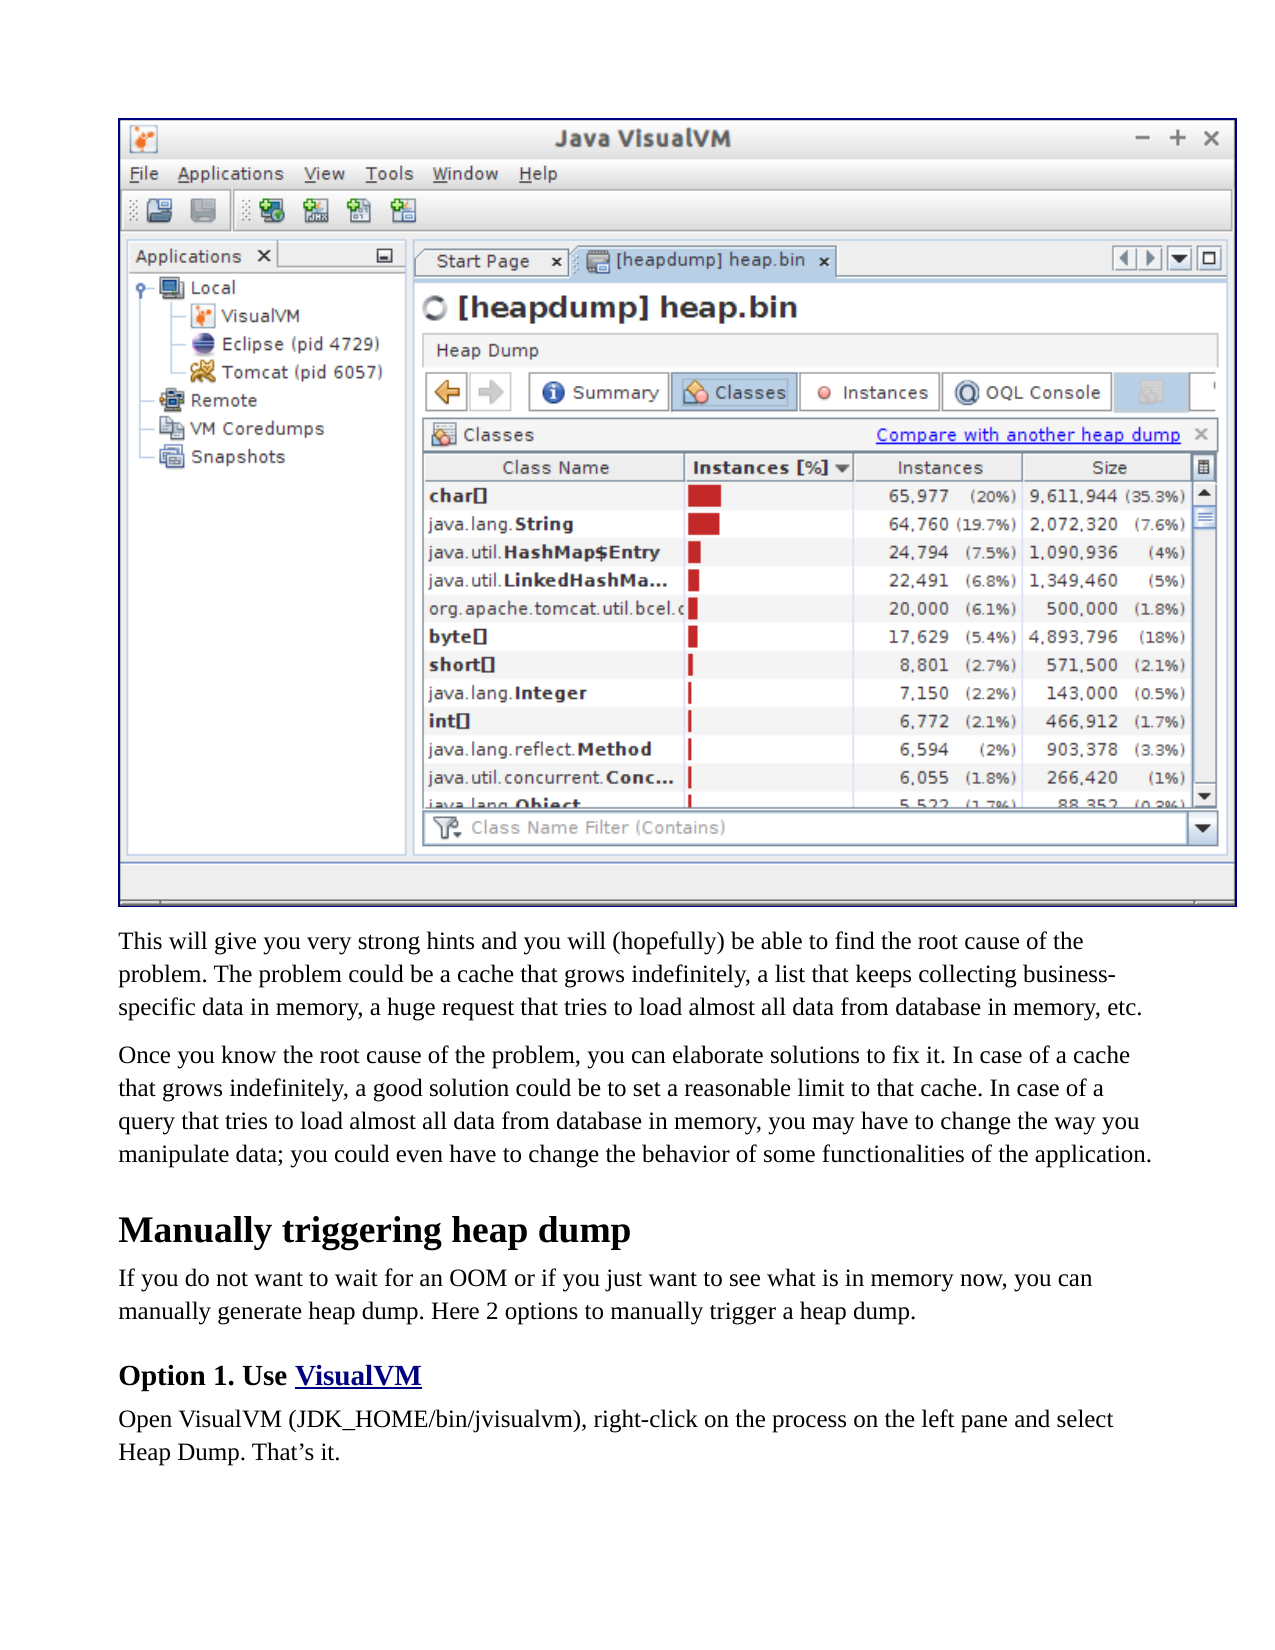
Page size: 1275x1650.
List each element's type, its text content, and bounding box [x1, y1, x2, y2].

subtitle Manually triggering heap dump [118, 1207, 1157, 1250]
subtitle Option 1. Use VisualVM [118, 1358, 1157, 1392]
text Once you know the root cause of the problem, you can elaborate solutions to fix it. In case of a cache that grows indefinitely, a good solution could be to set a reasonable limit to that cache. In case of a query that tries to load almost all data from database in memory, you may have to change the way you manipulate data; you could even have to change the behavior of some functionalities of the application. [118, 1040, 1157, 1167]
text If you do not want to wait for an OOM or if you just want to see what is in memory now, you can manually generate heap dump. Here 2 options to manually trigger a heap dump. [118, 1263, 1157, 1324]
text Open VisualVM (JDK_HOME/bin/jvisualvm), right-click on the process on the left pane and select Heap Dump. That’s it. [118, 1404, 1157, 1466]
text This will give you very strong hints and you will (hopefully) be able to find the root cause of the problem. The problem could be a cache that grows indefinitely, a list that keeps collecting business-specific data in memory, a huge request that tries to load almost all data from database in memory, etc. [118, 926, 1157, 1021]
picture [120, 120, 1235, 906]
